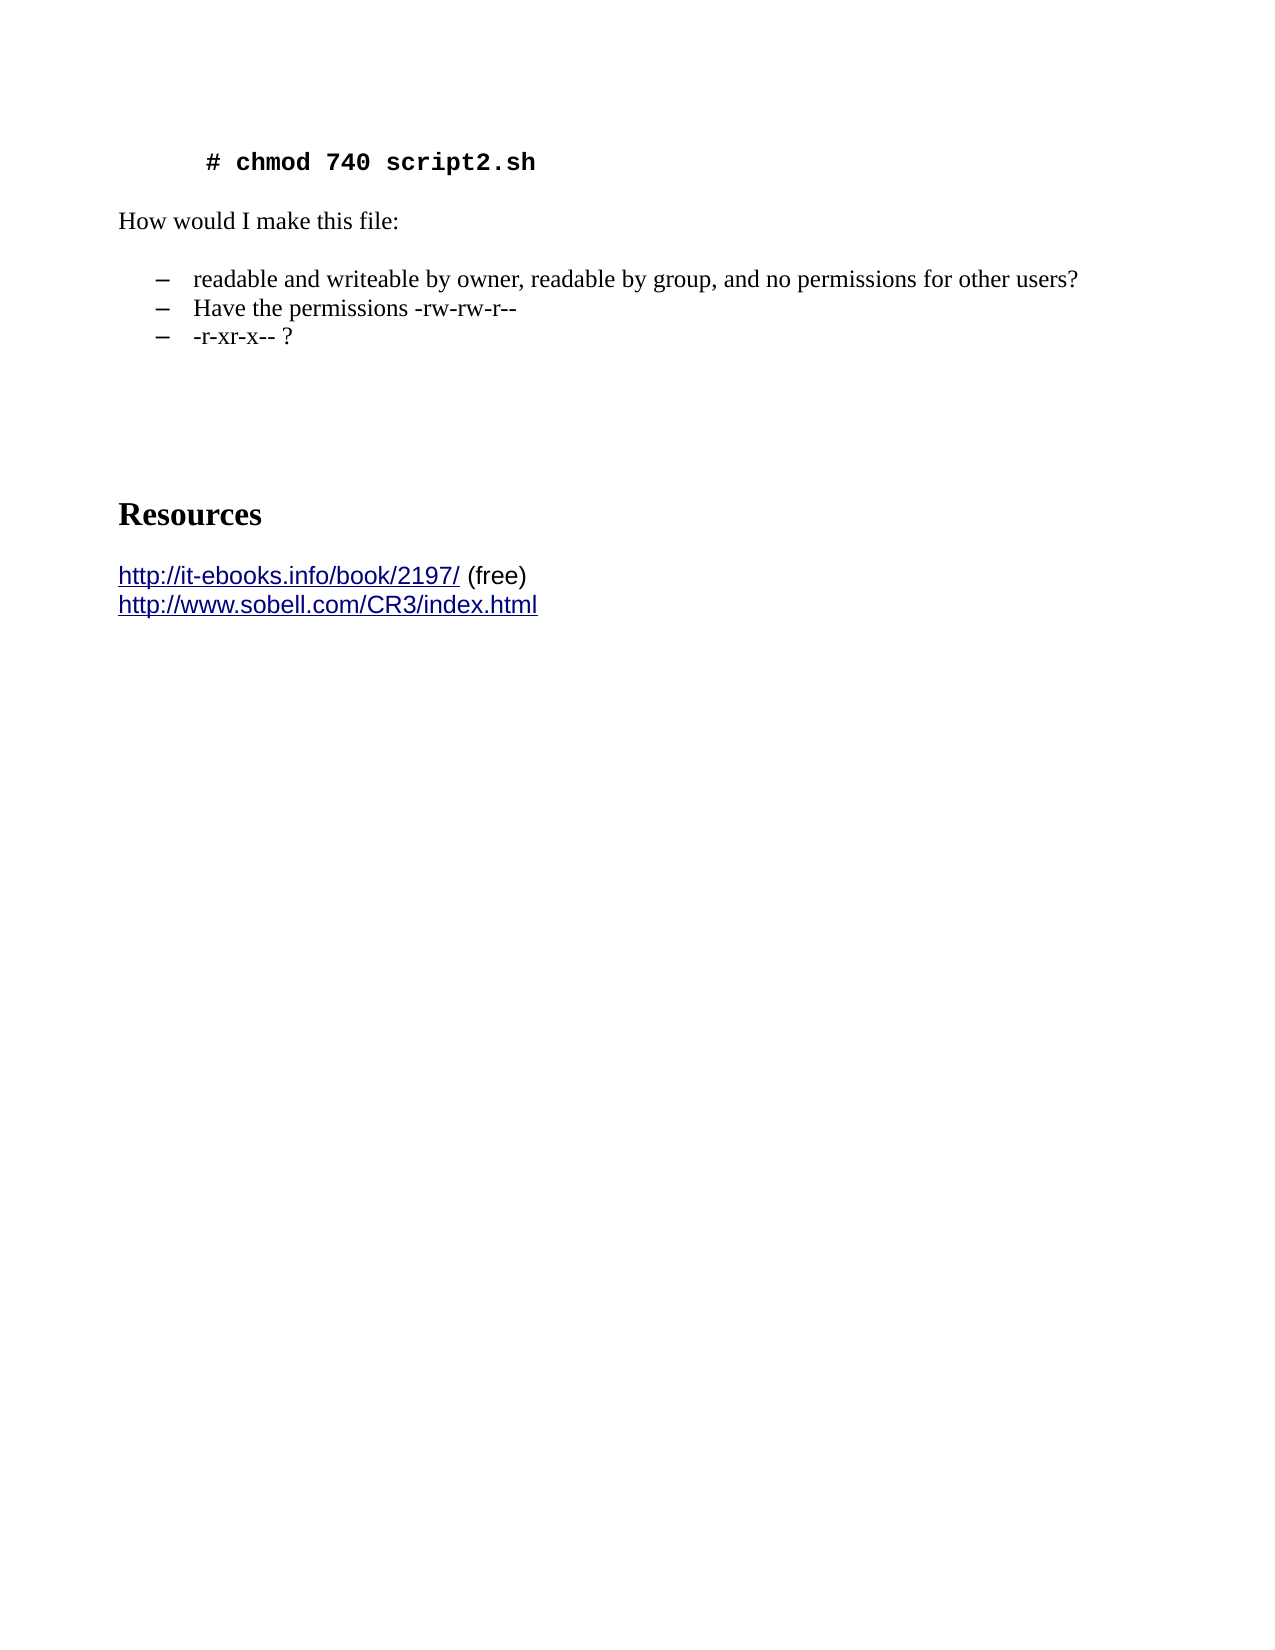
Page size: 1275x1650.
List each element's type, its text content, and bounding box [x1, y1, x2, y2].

text http://www.sobell.com/CR3/index.html [118, 590, 1157, 618]
text Resources [118, 494, 1157, 532]
list readable and writeable by owner, readable by group, and no permissions for other users? [156, 264, 1157, 293]
list Have the permissions -rw-rw-r-- [156, 293, 1157, 321]
text # chmod 740 script2.sh [118, 147, 1157, 178]
list -r-xr-x-- ? [156, 321, 1157, 350]
text http://it-ebooks.info/book/2197/ (free) [118, 561, 1157, 590]
text How would I make this file: [118, 206, 1157, 235]
